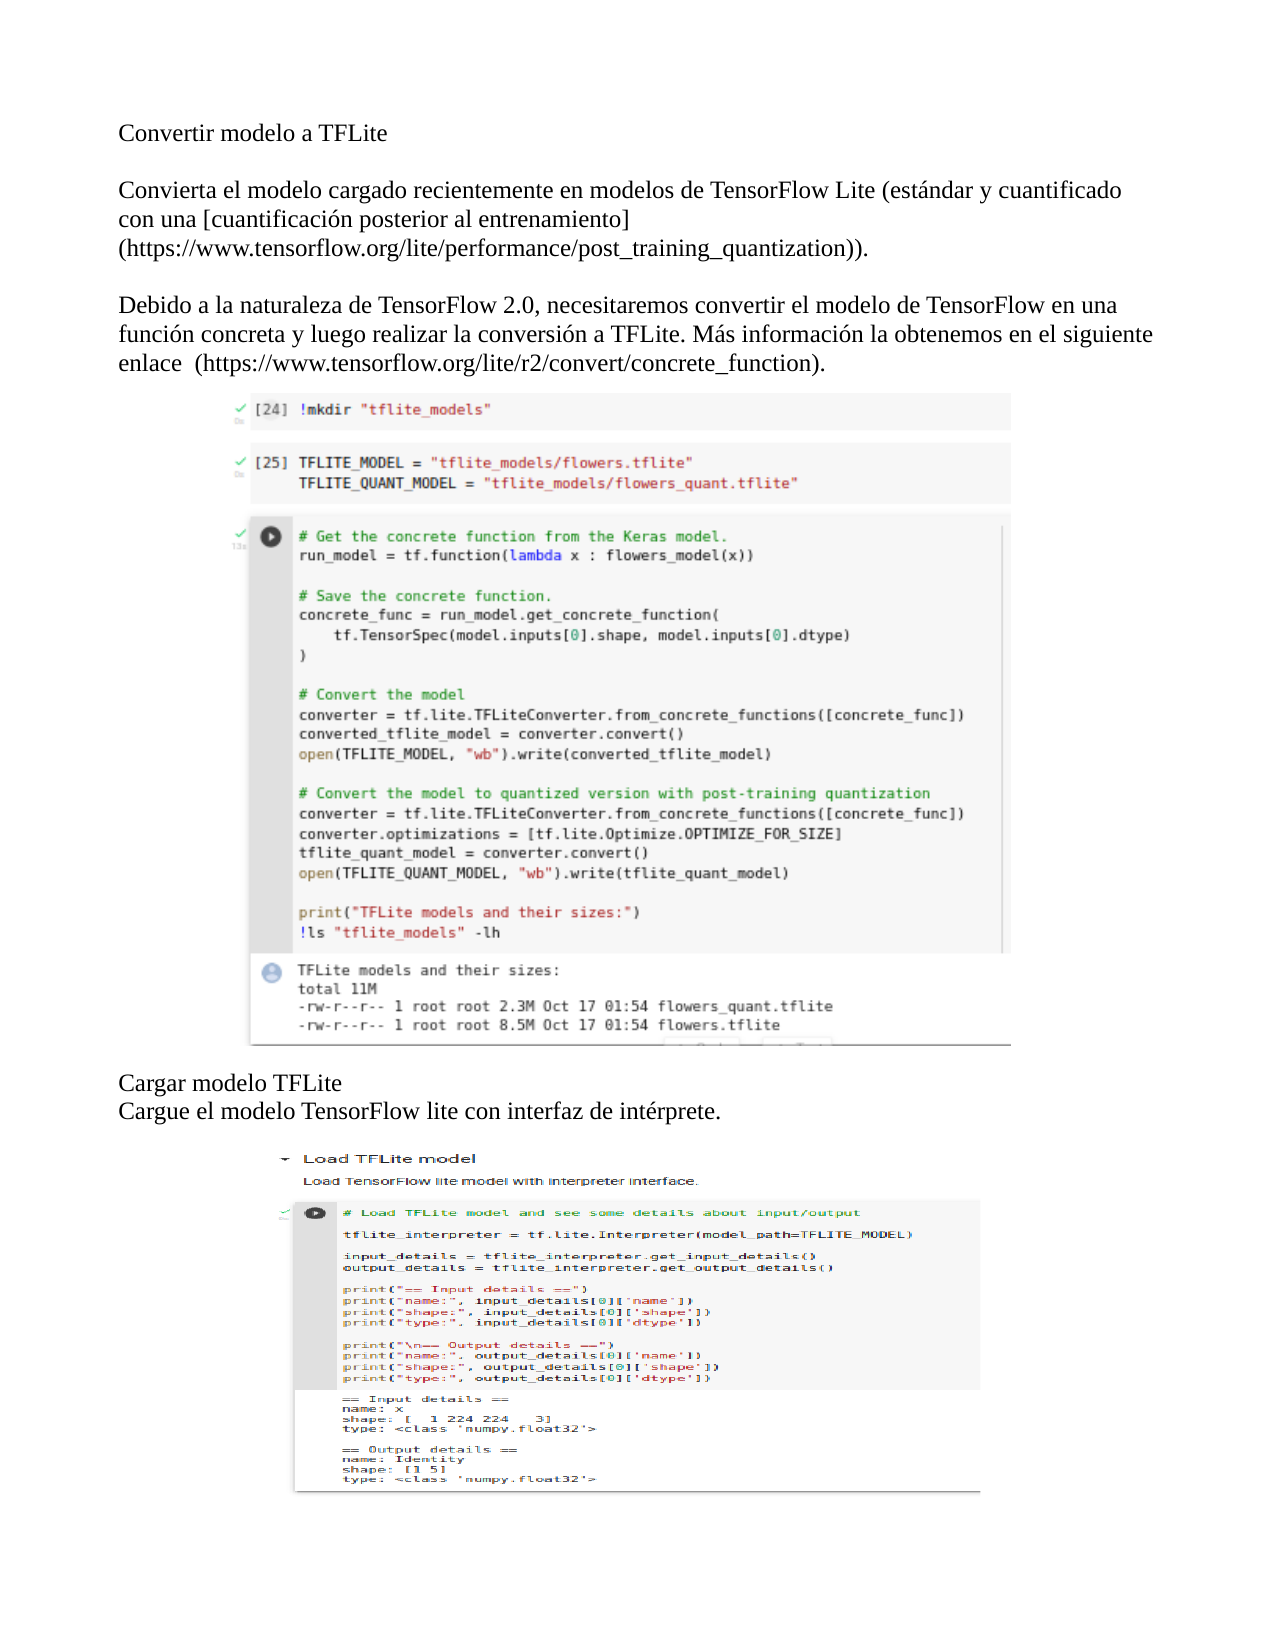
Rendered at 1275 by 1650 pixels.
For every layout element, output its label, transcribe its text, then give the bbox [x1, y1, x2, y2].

picture [272, 1145, 981, 1499]
text Debido a la naturaleza de TensorFlow 2.0, necesitaremos convertir el modelo de TensorFlow en una función concreta y luego realizar la conversión a TFLite. Más información la obtenemos en el siguiente enlace (https://www.tensorflow.org/lite/r2/convert/concrete_function). [118, 291, 1157, 377]
text Convierta el modelo cargado recientemente en modelos de TensorFlow Lite (estándar y cuantificado con una [cuantificación posterior al entrenamiento] (https://www.tensorflow.org/lite/performance/post_training_quantization)). [118, 176, 1157, 262]
text Cargar modelo TFLite [118, 1068, 1157, 1096]
text Convertir modelo a TFLite [118, 118, 1157, 147]
picture [229, 393, 1011, 1046]
text Cargue el modelo TensorFlow lite con interfaz de intérprete. [118, 1096, 1157, 1125]
